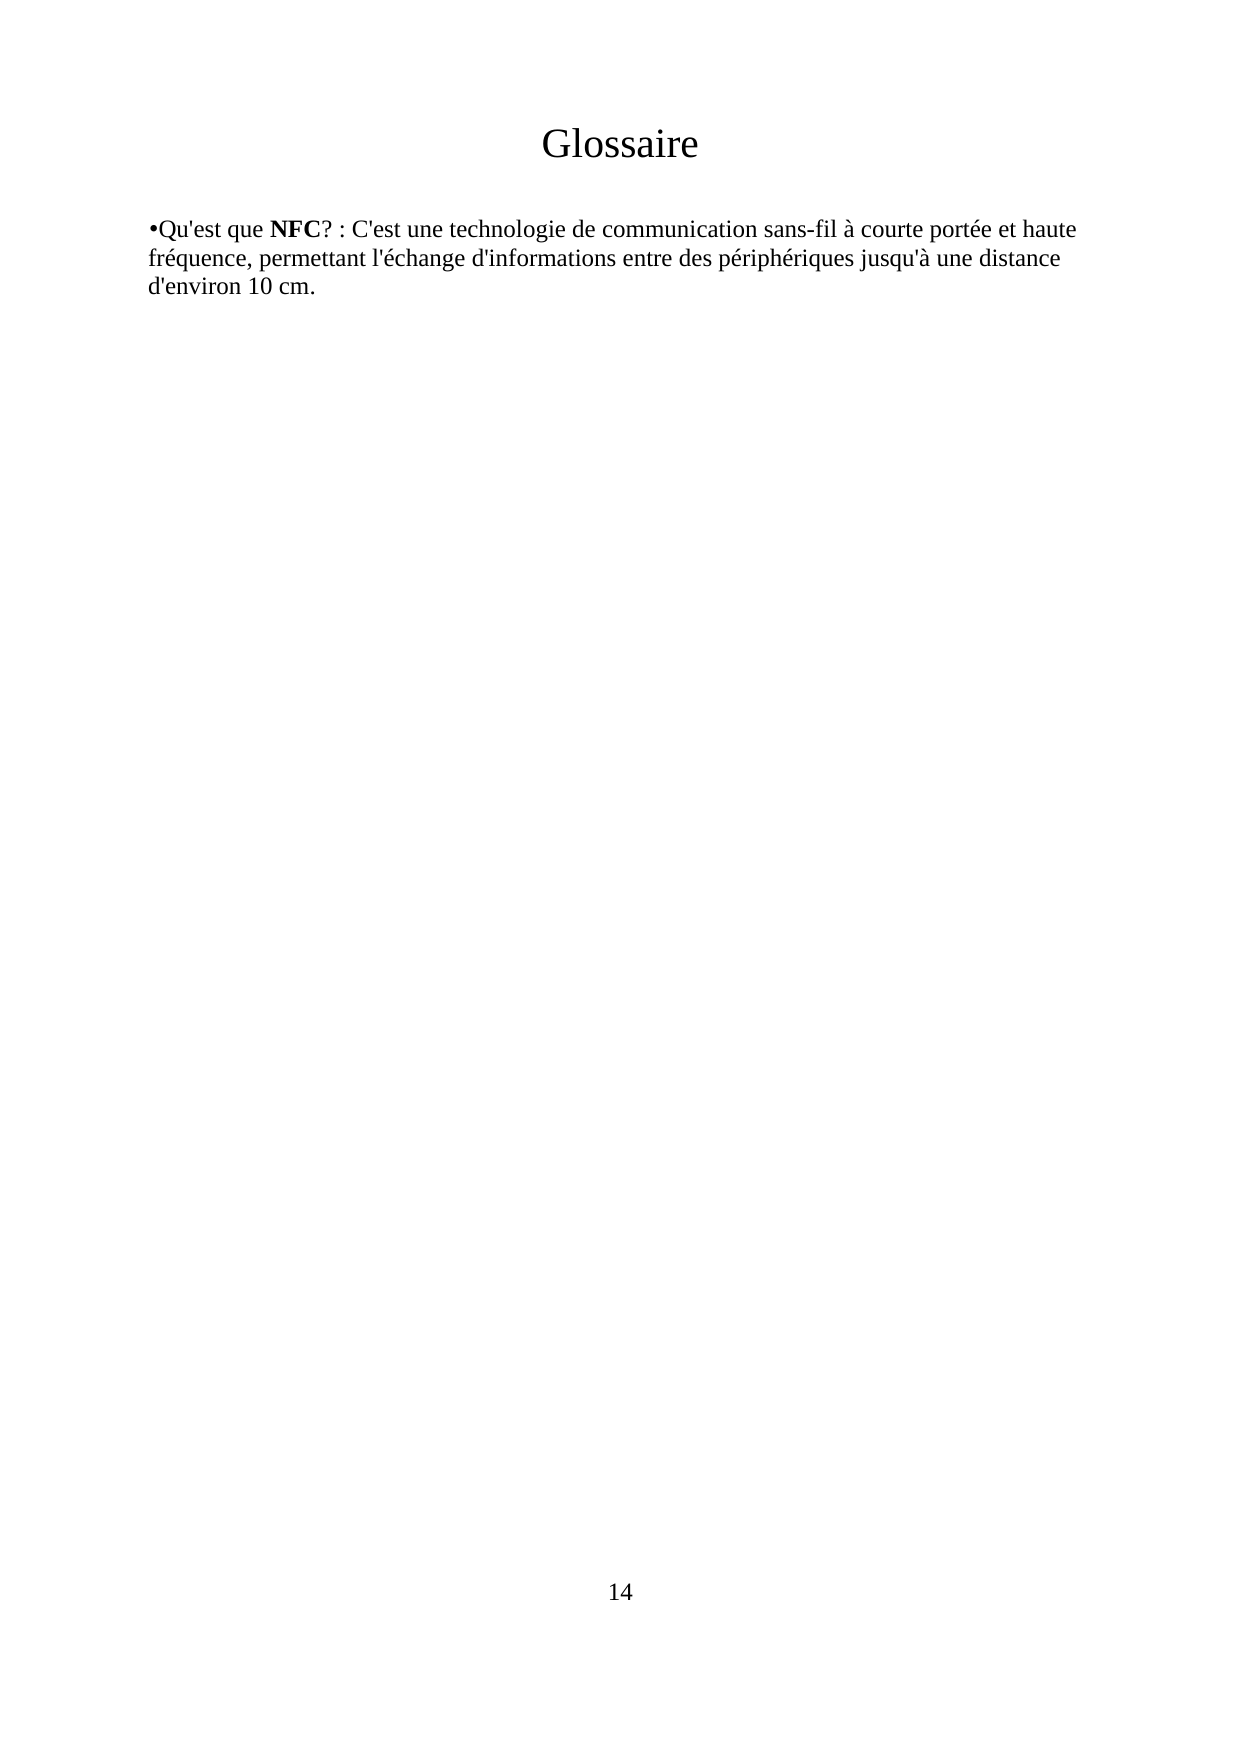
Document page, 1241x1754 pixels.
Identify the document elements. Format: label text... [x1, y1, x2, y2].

list Qu'est que NFC? : C'est une technologie de communication sans-fil à courte portée et haute fréquence, permettant l'échange d'informations entre des périphériques jusqu'à une distance d'environ 10 cm. [148, 214, 1122, 300]
text Glossaire [118, 118, 1122, 166]
